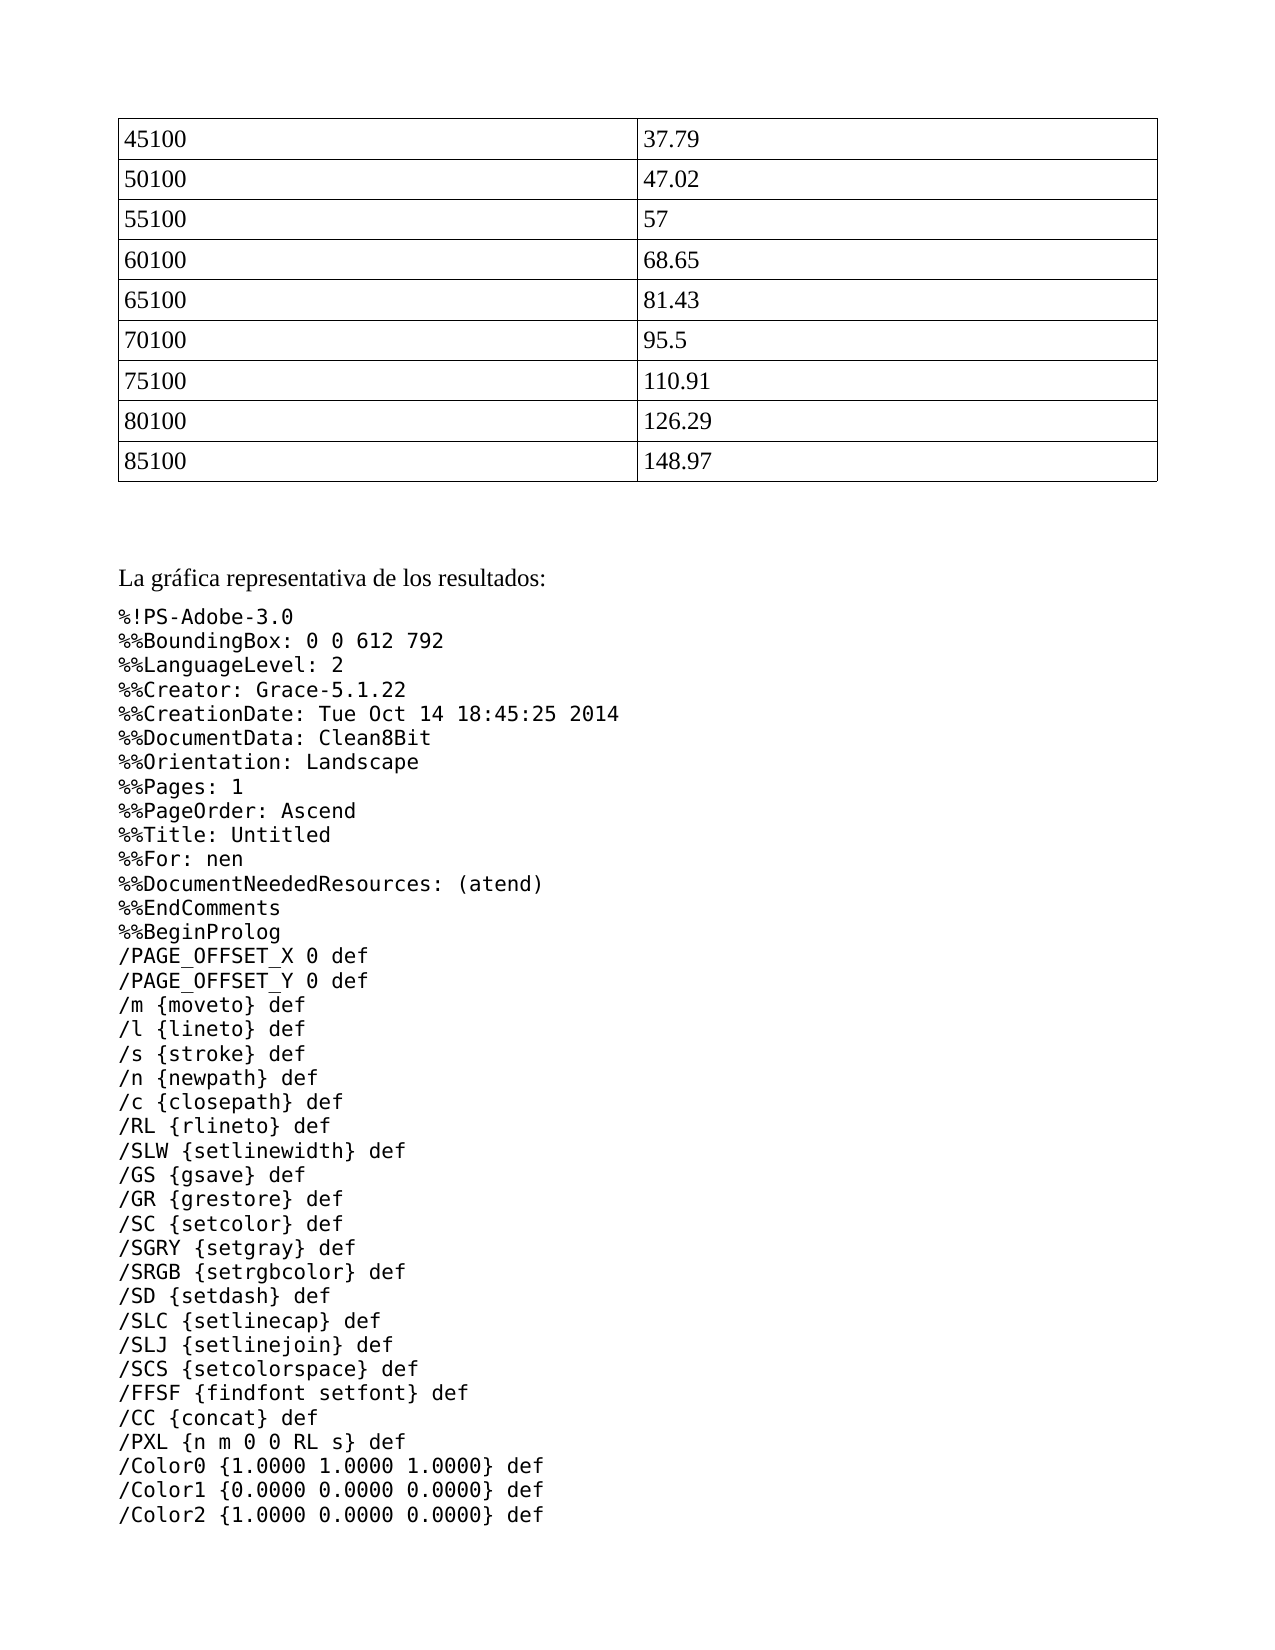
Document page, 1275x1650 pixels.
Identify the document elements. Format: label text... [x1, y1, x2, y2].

text /SLC {setlinecap} def [118, 1309, 1157, 1333]
text La gráfica representativa de los resultados: [118, 563, 1157, 592]
text /RL {rlineto} def [118, 1114, 1157, 1139]
table_cell 47.02 [638, 160, 1157, 199]
text %%For: nen [118, 847, 1157, 872]
table_cell 80100 [119, 401, 637, 441]
text %%LanguageLevel: 2 [118, 653, 1157, 678]
table_cell 65100 [119, 280, 637, 320]
table_cell 85100 [119, 442, 637, 481]
text %!PS-Adobe-3.0 [118, 605, 1157, 629]
text /Color0 {1.0000 1.0000 1.0000} def [118, 1454, 1157, 1478]
text /Color2 {1.0000 0.0000 0.0000} def [118, 1503, 1157, 1527]
text %%Creator: Grace-5.1.22 [118, 678, 1157, 702]
table_cell 68.65 [638, 240, 1157, 279]
text %%CreationDate: Tue Oct 14 18:45:25 2014 [118, 702, 1157, 726]
text /SRGB {setrgbcolor} def [118, 1260, 1157, 1284]
text %%BeginProlog [118, 920, 1157, 944]
text /s {stroke} def [118, 1042, 1157, 1066]
text /CC {concat} def [118, 1406, 1157, 1430]
text %%PageOrder: Ascend [118, 799, 1157, 823]
table_cell 57 [638, 200, 1157, 239]
table_cell 60100 [119, 240, 637, 279]
text /m {moveto} def [118, 993, 1157, 1017]
text /n {newpath} def [118, 1066, 1157, 1090]
text /PAGE_OFFSET_Y 0 def [118, 969, 1157, 993]
text /SLJ {setlinejoin} def [118, 1333, 1157, 1357]
text /SCS {setcolorspace} def [118, 1357, 1157, 1381]
text /GR {grestore} def [118, 1187, 1157, 1212]
text %%Orientation: Landscape [118, 750, 1157, 775]
text %%BoundingBox: 0 0 612 792 [118, 629, 1157, 653]
table_cell 55100 [119, 200, 637, 239]
table_cell 50100 [119, 160, 637, 199]
table_cell 110.91 [638, 361, 1157, 400]
table_cell 81.43 [638, 280, 1157, 320]
text /c {closepath} def [118, 1090, 1157, 1114]
text %%DocumentData: Clean8Bit [118, 726, 1157, 750]
table_cell 126.29 [638, 401, 1157, 441]
text /SC {setcolor} def [118, 1212, 1157, 1236]
table_cell 148.97 [638, 442, 1157, 481]
table_cell 37.79 [638, 119, 1157, 158]
text /SD {setdash} def [118, 1284, 1157, 1309]
text %%DocumentNeededResources: (atend) [118, 872, 1157, 896]
text %%EndComments [118, 896, 1157, 920]
text /SGRY {setgray} def [118, 1236, 1157, 1260]
text %%Title: Untitled [118, 823, 1157, 847]
text /l {lineto} def [118, 1017, 1157, 1042]
text /PXL {n m 0 0 RL s} def [118, 1430, 1157, 1454]
text /FFSF {findfont setfont} def [118, 1381, 1157, 1406]
table_cell 95.5 [638, 321, 1157, 360]
text %%Pages: 1 [118, 775, 1157, 799]
table_cell 70100 [119, 321, 637, 360]
text /PAGE_OFFSET_X 0 def [118, 944, 1157, 969]
text /Color1 {0.0000 0.0000 0.0000} def [118, 1478, 1157, 1503]
text /SLW {setlinewidth} def [118, 1139, 1157, 1163]
table_cell 45100 [119, 119, 637, 158]
text /GS {gsave} def [118, 1163, 1157, 1187]
table_cell 75100 [119, 361, 637, 400]
